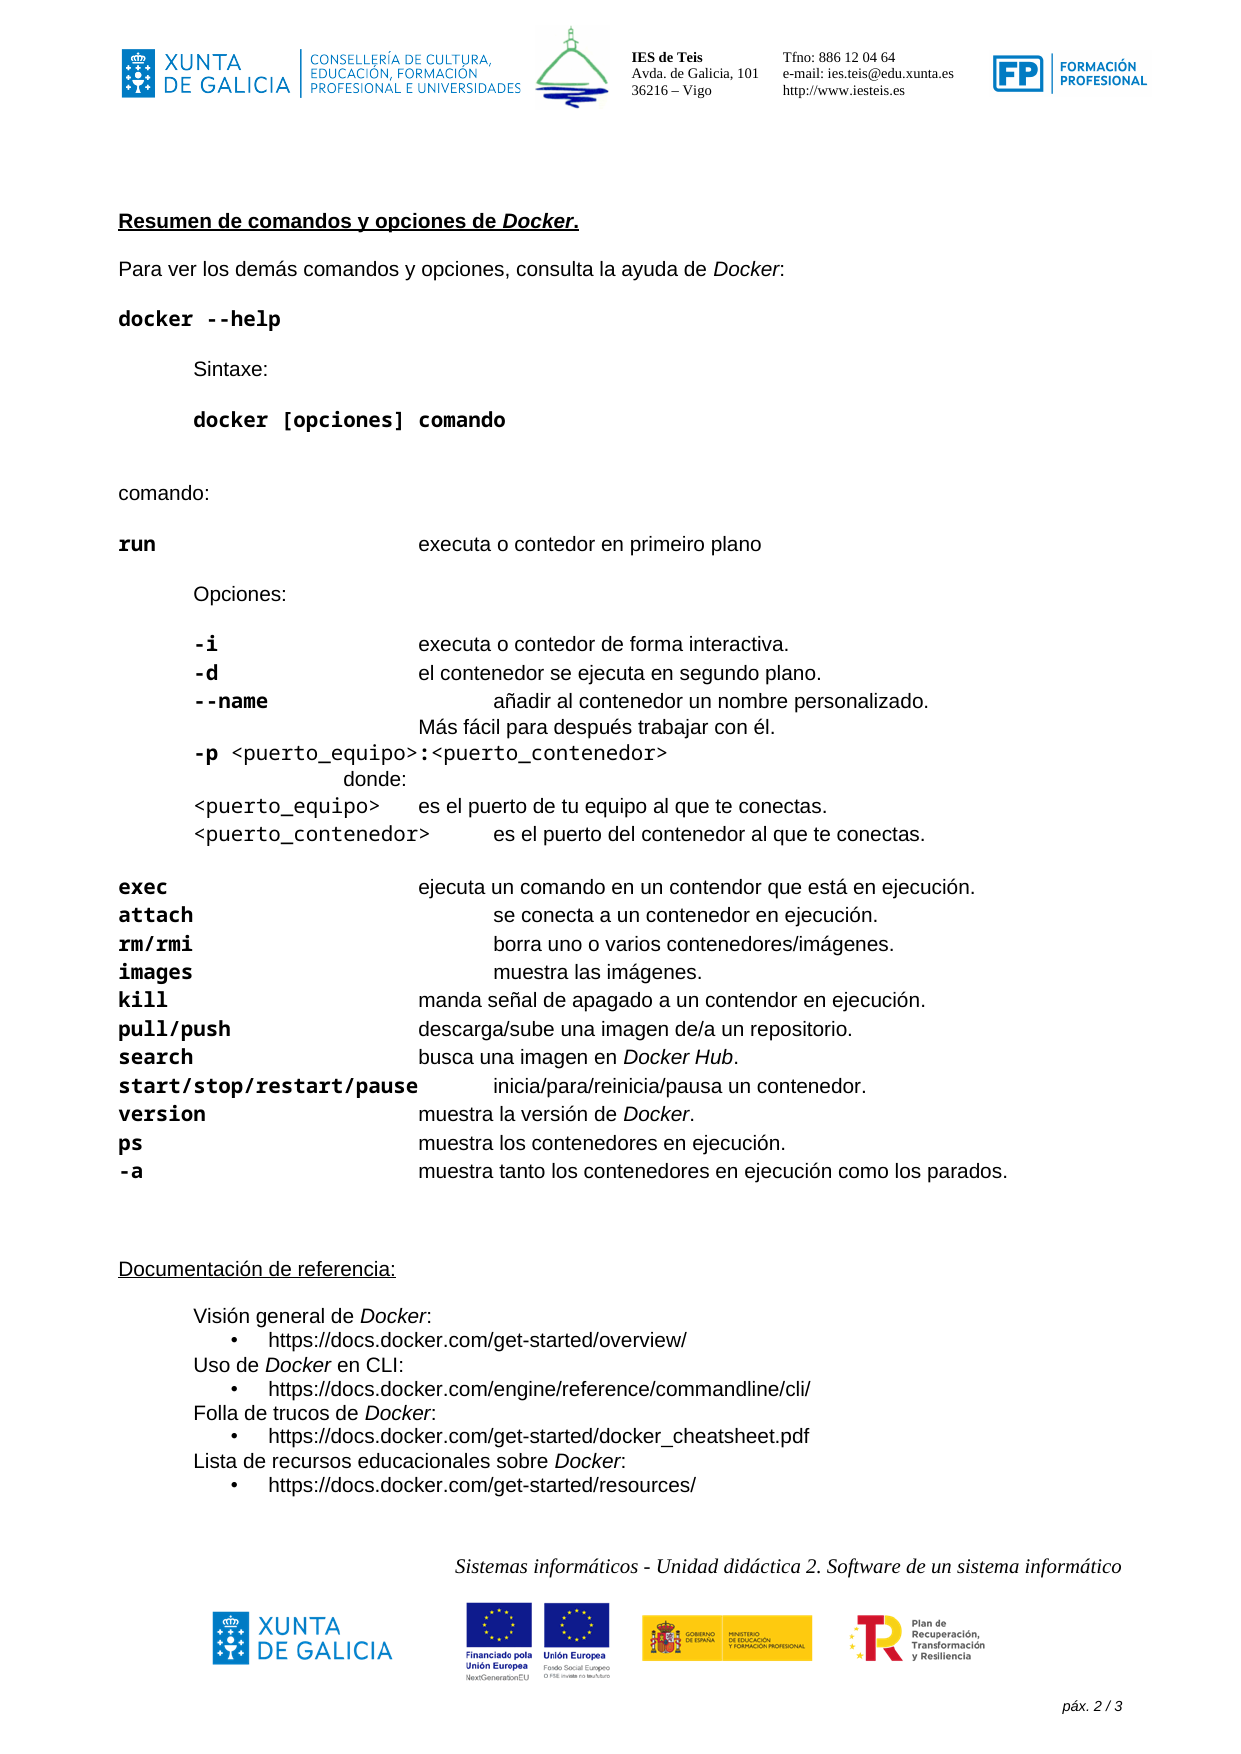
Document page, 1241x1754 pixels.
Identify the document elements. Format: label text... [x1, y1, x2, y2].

text ps muestra los contenedores en ejecución. [118, 1128, 1122, 1156]
text -d el contenedor se ejecuta en segundo plano. [118, 658, 1122, 686]
text comando: [118, 481, 1122, 505]
text search busca una imagen en Docker Hub. [118, 1042, 1122, 1071]
text kill manda señal de apagado a un contendor en ejecución. [118, 986, 1122, 1014]
text <puerto_equipo> es el puerto de tu equipo al que te conectas. [118, 791, 1122, 819]
text Opciones: [118, 581, 1122, 605]
text start/stop/restart/pause inicia/para/reinicia/pausa un contenedor. [118, 1071, 1122, 1099]
text --name añadir al contenedor un nombre personalizado. [118, 686, 1122, 714]
text Lista de recursos educacionales sobre Docker: [118, 1448, 1122, 1472]
text donde: [118, 767, 1122, 791]
picture [121, 49, 521, 98]
list https://docs.docker.com/get-started/resources/ [231, 1472, 1122, 1496]
text Folla de trucos de Docker: [118, 1400, 1122, 1424]
picture [212, 1592, 1020, 1688]
text <puerto_contenedor> es el puerto del contenedor al que te conectas. [118, 819, 1122, 848]
text images muestra las imágenes. [118, 957, 1122, 986]
text rm/rmi borra uno o varios contenedores/imágenes. [118, 929, 1122, 957]
text attach se conecta a un contenedor en ejecución. [118, 900, 1122, 929]
list https://docs.docker.com/get-started/overview/ [231, 1328, 1122, 1352]
picture [989, 50, 1153, 97]
text Documentación de referencia: [118, 1256, 1122, 1280]
picture [534, 25, 611, 110]
text Visión general de Docker: [118, 1304, 1122, 1328]
text Más fácil para después trabajar con él. [118, 714, 1122, 738]
text exec ejecuta un comando en un contendor que está en ejecución. [118, 872, 1122, 900]
text Resumen de comandos y opciones de Docker. [118, 208, 1122, 232]
text Uso de Docker en CLI: [118, 1352, 1122, 1376]
text -i executa o contedor de forma interactiva. [118, 629, 1122, 658]
list https://docs.docker.com/engine/reference/commandline/cli/ [231, 1376, 1122, 1400]
text Para ver los demás comandos y opciones, consulta la ayuda de Docker: [118, 256, 1122, 280]
text -a muestra tanto los contenedores en ejecución como los parados. [118, 1156, 1122, 1184]
text version muestra la versión de Docker. [118, 1099, 1122, 1128]
text run executa o contedor en primeiro plano [118, 529, 1122, 557]
text -p <puerto_equipo>:<puerto_contenedor> [118, 738, 1122, 767]
text docker [opciones] comando [118, 405, 1122, 433]
list https://docs.docker.com/get-started/docker_cheatsheet.pdf [231, 1424, 1122, 1448]
text docker --help [118, 304, 1122, 333]
text pull/push descarga/sube una imagen de/a un repositorio. [118, 1014, 1122, 1042]
text Sintaxe: [118, 357, 1122, 381]
